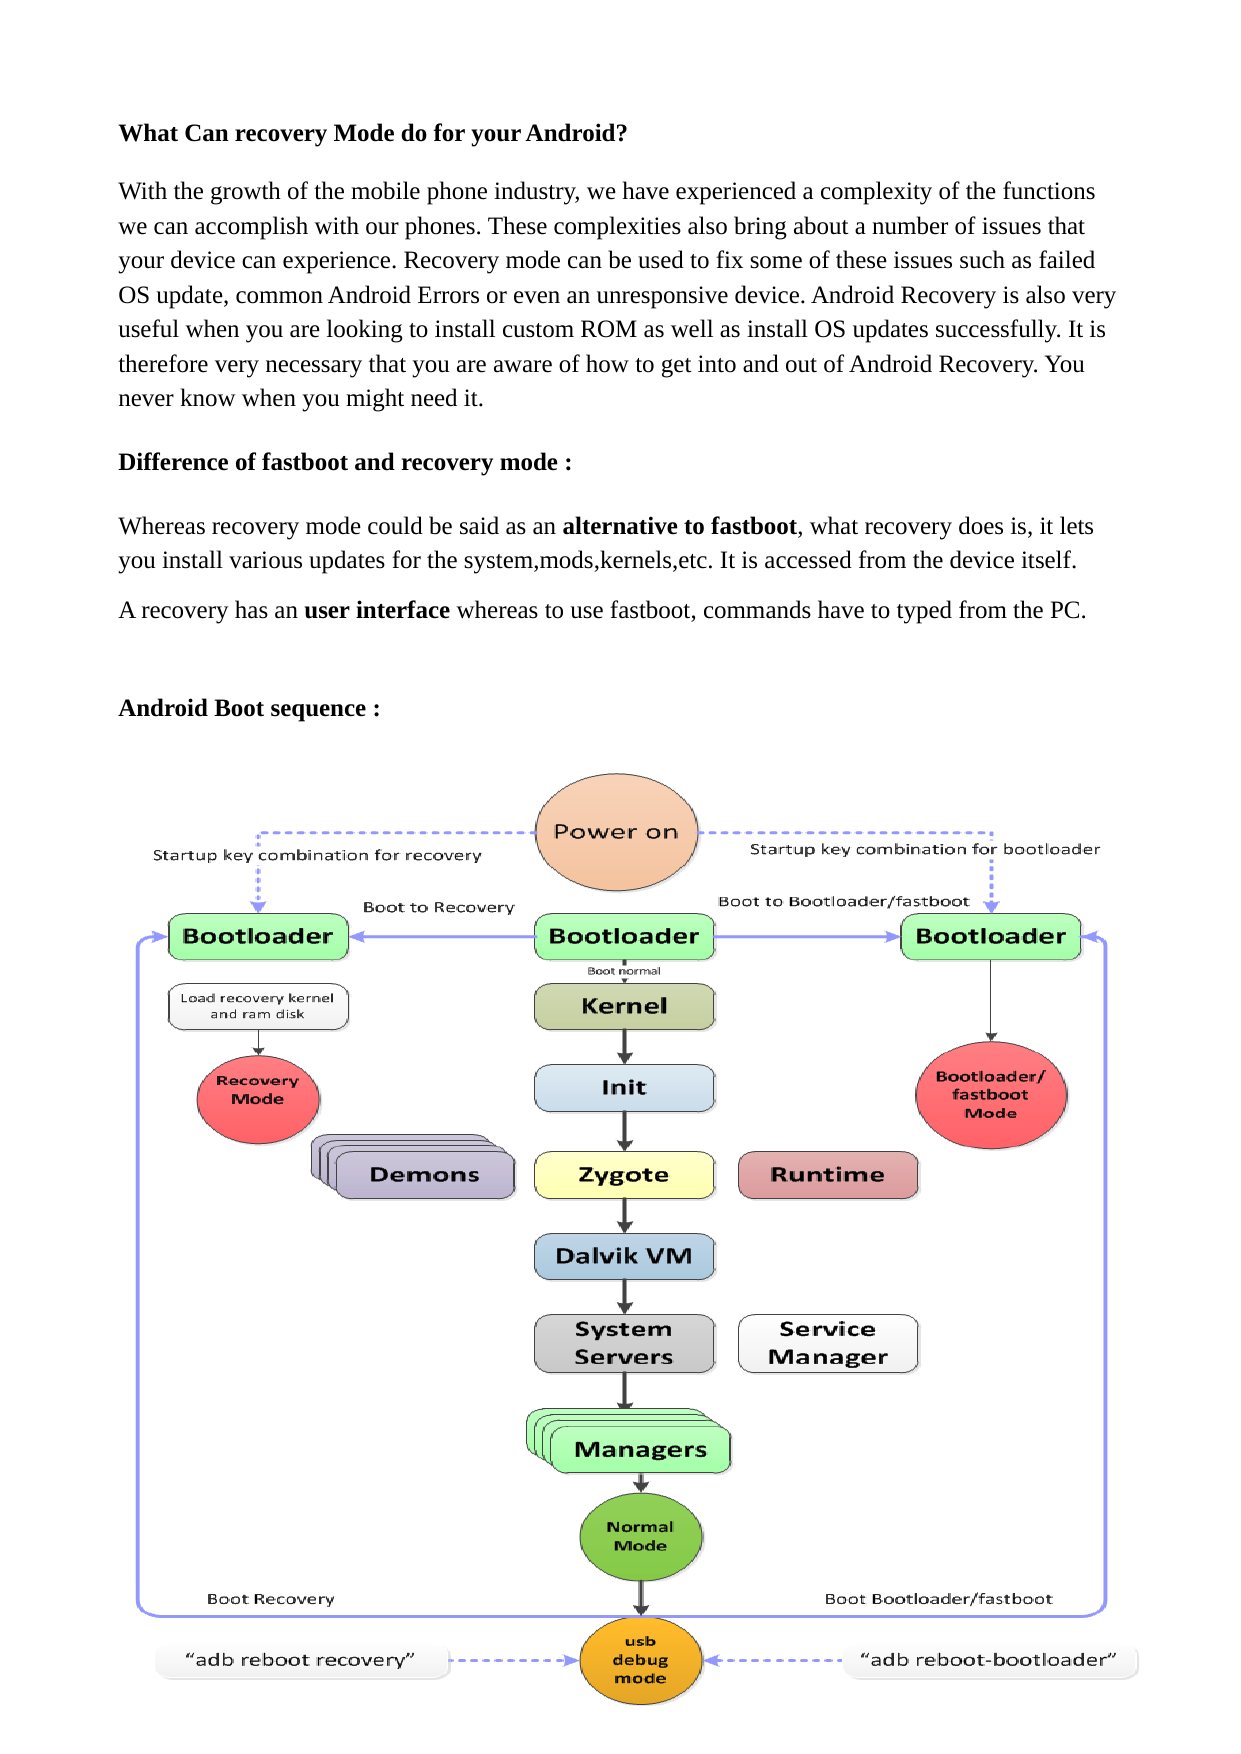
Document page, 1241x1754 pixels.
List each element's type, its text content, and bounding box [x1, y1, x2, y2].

picture [135, 773, 1140, 1706]
text Whereas recovery mode could be said as an alternative to fastboot, what recovery does is, it lets you install various updates for the system,mods,kernels,etc. It is accessed from the device itself. [118, 511, 1122, 574]
text A recovery has an user interface whereas to use fastboot, commands have to typed from the PC. [118, 595, 1122, 623]
text Difference of fastboot and recovery mode : [118, 447, 1122, 476]
text Android Boot sequence : [118, 693, 1122, 722]
text With the growth of the mobile phone industry, we have experienced a complexity of the functions we can accomplish with our phones. These complexities also bring about a number of issues that your device can experience. Recovery mode can be used to fix some of these issues such as failed OS update, common Android Errors or even an unresponsive device. Android Recovery is also very useful when you are looking to install custom ROM as well as install OS updates successfully. It is therefore very necessary that you are aware of how to get into and out of Android Recovery. You never know when you might need it. [118, 176, 1122, 412]
subtitle What Can recovery Mode do for your Android? [118, 118, 1122, 147]
